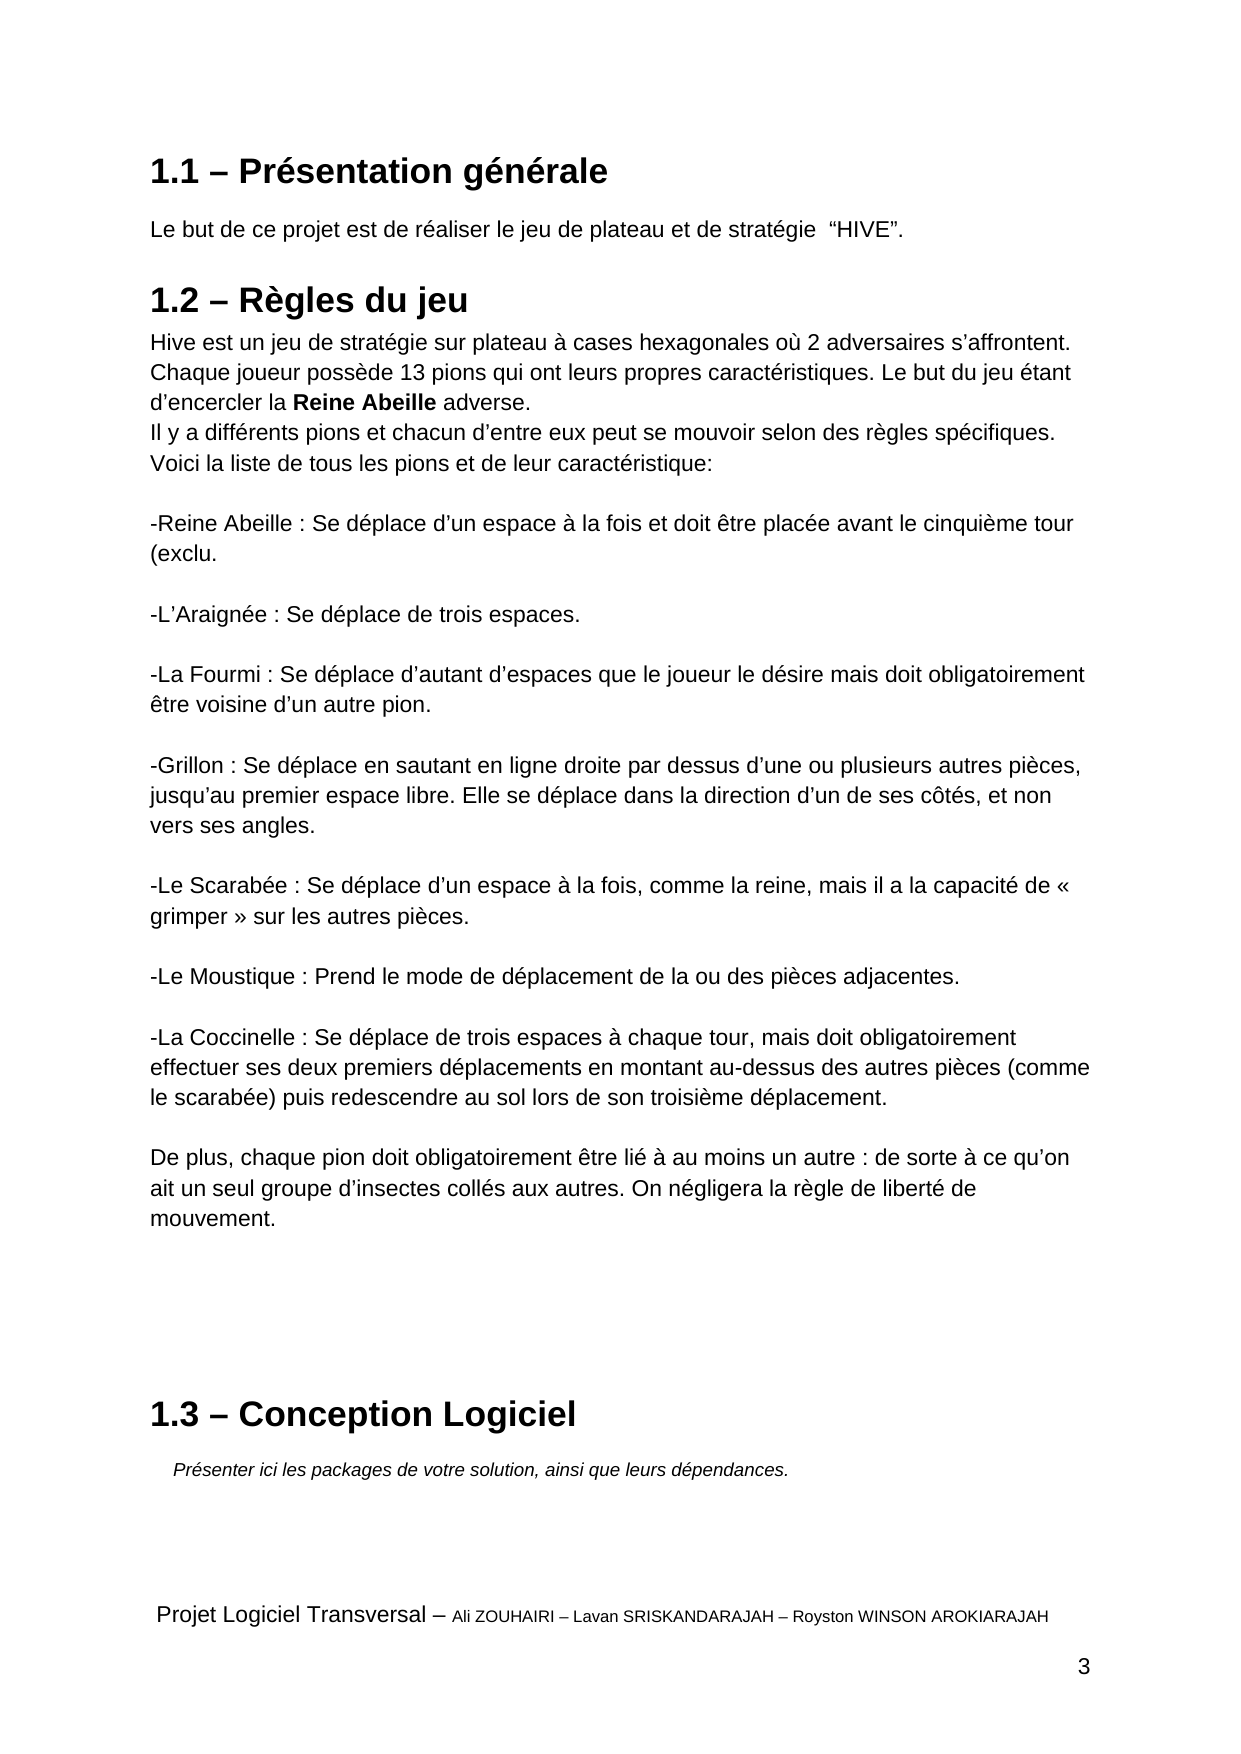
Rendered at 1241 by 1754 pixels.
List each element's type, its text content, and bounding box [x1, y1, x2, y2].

text Présenter ici les packages de votre solution, ainsi que leurs dépendances. [173, 1459, 1090, 1481]
text -Reine Abeille : Se déplace d’un espace à la fois et doit être placée avant le cinquième tour (exclu. [150, 510, 1090, 566]
subtitle 1.3 – Conception Logiciel [150, 1393, 1090, 1434]
subtitle 1.1 – Présentation générale [150, 150, 1090, 191]
text -La Fourmi : Se déplace d’autant d’espaces que le joueur le désire mais doit obligatoirement être voisine d’un autre pion. [150, 661, 1090, 717]
text Le but de ce projet est de réaliser le jeu de plateau et de stratégie “HIVE”. [150, 216, 1090, 242]
text De plus, chaque pion doit obligatoirement être lié à au moins un autre : de sorte à ce qu’on ait un seul groupe d’insectes collés aux autres. On négligera la règle de liberté de mouvement. [150, 1144, 1090, 1231]
text Il y a différents pions et chacun d’entre eux peut se mouvoir selon des règles spécifiques. Voici la liste de tous les pions et de leur caractéristique: [150, 419, 1090, 476]
text -L’Araignée : Se déplace de trois espaces. [150, 601, 1090, 627]
subtitle 1.2 – Règles du jeu [150, 279, 1090, 320]
text Hive est un jeu de stratégie sur plateau à cases hexagonales où 2 adversaires s’affrontent. Chaque joueur possède 13 pions qui ont leurs propres caractéristiques. Le but du jeu étant d’encercler la Reine Abeille adverse. [150, 329, 1090, 415]
text -Le Scarabée : Se déplace d’un espace à la fois, comme la reine, mais il a la capacité de « grimper » sur les autres pièces. [150, 872, 1090, 929]
text -Le Moustique : Prend le mode de déplacement de la ou des pièces adjacentes. [150, 963, 1090, 989]
text -La Coccinelle : Se déplace de trois espaces à chaque tour, mais doit obligatoirement effectuer ses deux premiers déplacements en montant au-dessus des autres pièces (comme le scarabée) puis redescendre au sol lors de son troisième déplacement. [150, 1023, 1090, 1110]
text -Grillon : Se déplace en sautant en ligne droite par dessus d’une ou plusieurs autres pièces, jusqu’au premier espace libre. Elle se déplace dans la direction d’un de ses côtés, et non vers ses angles. [150, 752, 1090, 838]
